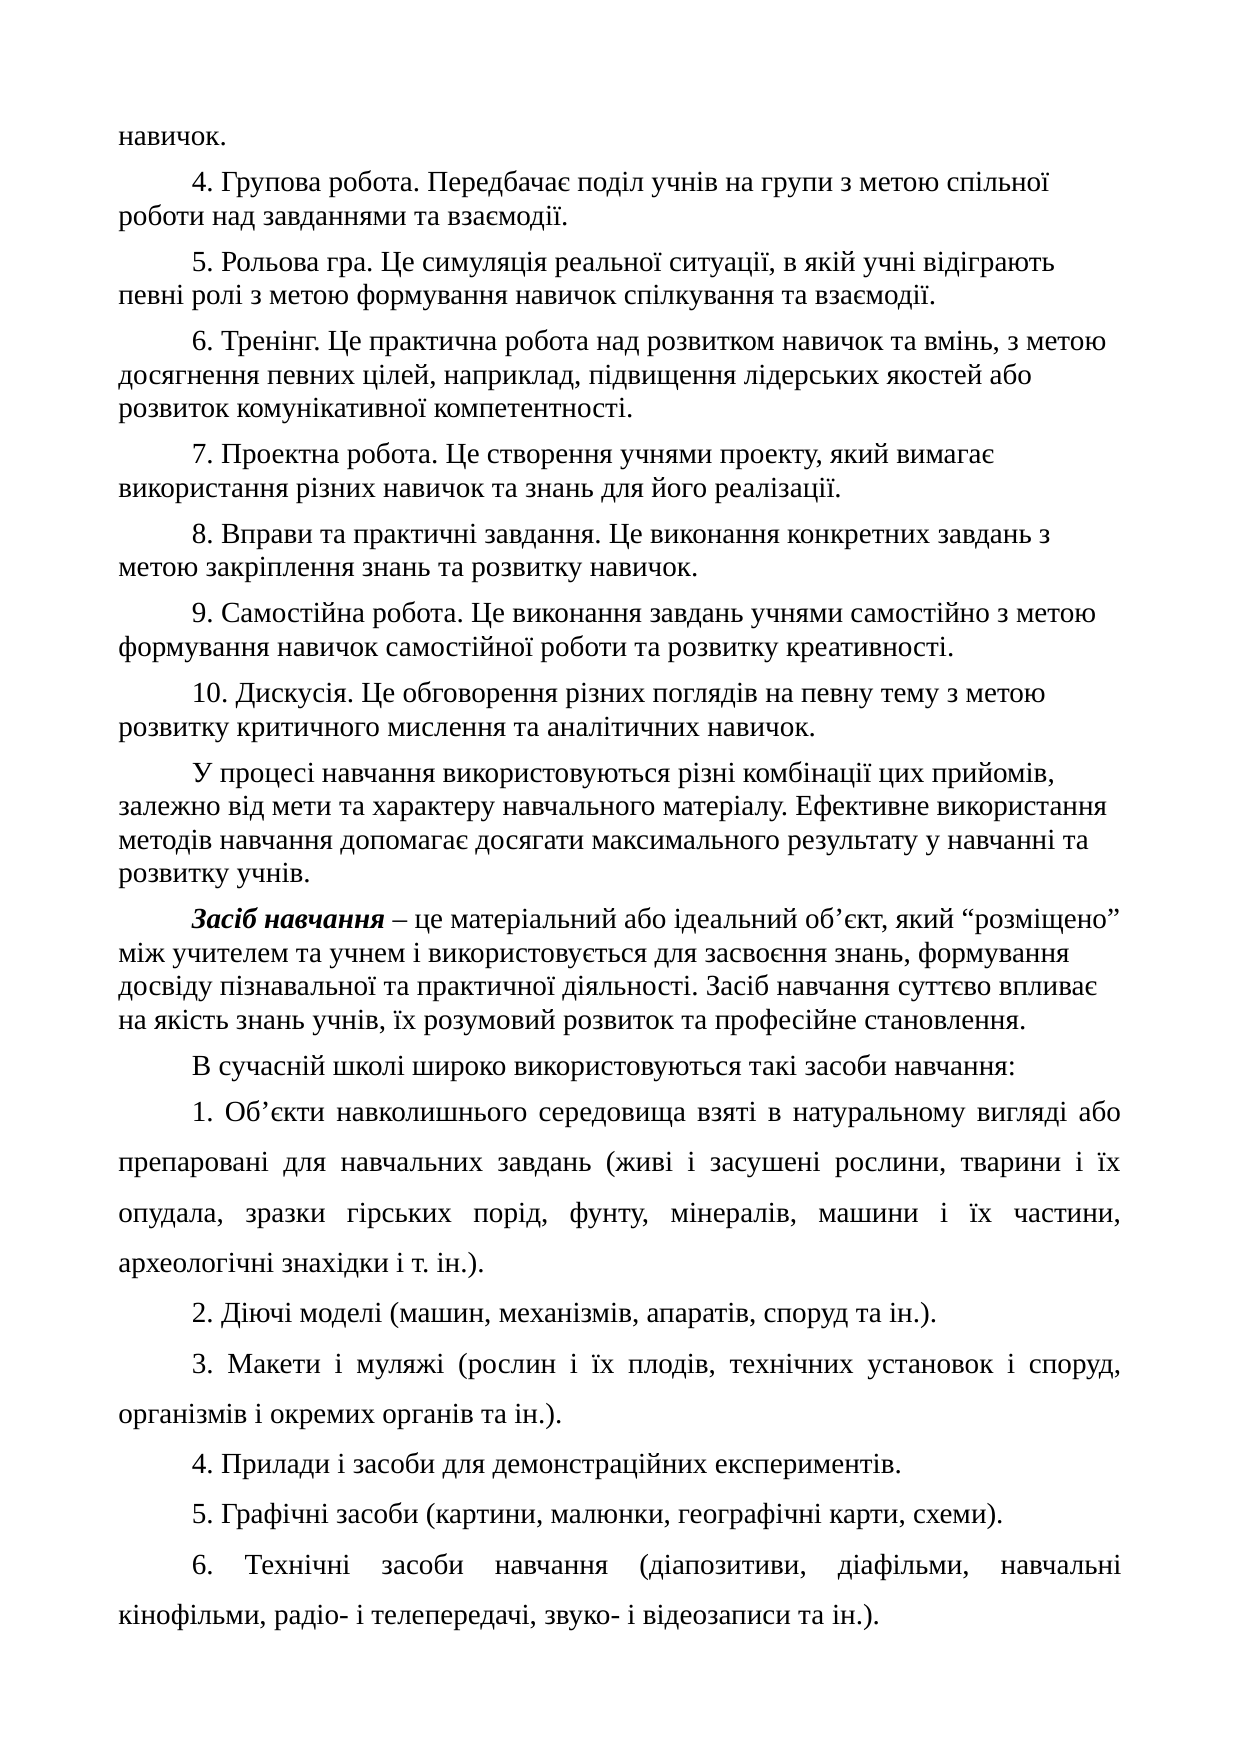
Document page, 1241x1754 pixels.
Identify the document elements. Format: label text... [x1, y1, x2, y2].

text 6. Тренінг. Це практична робота над розвитком навичок та вмінь, з метою досягнення певних цілей, наприклад, підвищення лідерських якостей або розвиток комунікативної компетентності. [118, 323, 1122, 424]
text 9. Самостійна робота. Це виконання завдань учнями самостійно з метою формування навичок самостійної роботи та розвитку креативності. [118, 596, 1122, 663]
text 4. Групова робота. Передбачає поділ учнів на групи з метою спільної роботи над завданнями та взаємодії. [118, 164, 1122, 231]
text 5. Рольова гра. Це симуляція реальної ситуації, в якій учні відіграють певні ролі з метою формування навичок спілкування та взаємодії. [118, 244, 1122, 311]
text 2. Діючі моделі (машин, механізмів, апаратів, споруд та ін.). [118, 1295, 1122, 1329]
text В сучасній школі широко використовуються такі засоби навчання: [118, 1048, 1122, 1082]
text 3. Макети і муляжі (рослин і їх плодів, технічних установок і споруд, організмів і окремих органів та ін.). [118, 1346, 1122, 1429]
text 1. Об’єкти навколишнього середовища взяті в натуральному вигляді або препаровані для навчальних завдань (живі і засушені рослини, тварини і їх опудала, зразки гірських порід, фунту, мінералів, машини і їх частини, археологічні знахідки і т. ін.). [118, 1094, 1122, 1279]
text 4. Прилади і засоби для демонстраційних експериментів. [118, 1446, 1122, 1480]
text 10. Дискусія. Це обговорення різних поглядів на певну тему з метою розвитку критичного мислення та аналітичних навичок. [118, 675, 1122, 742]
text У процесі навчання використовуються різні комбінації цих прийомів, залежно від мети та характеру навчального матеріалу. Ефективне використання методів навчання допомагає досягати максимального результату у навчанні та розвитку учнів. [118, 755, 1122, 889]
text 7. Проектна робота. Це створення учнями проекту, який вимагає використання різних навичок та знань для його реалізації. [118, 436, 1122, 503]
text навичок. [118, 118, 1122, 152]
text Засіб навчання – це матеріальний або ідеальний об’єкт, який “розміщено” між учителем та учнем і використовується для засвоєння знань, формування досвіду пізнавальної та практичної діяльності. Засіб навчання суттєво впливає на якість знань учнів, їх розумовий розвиток та професійне становлення. [118, 901, 1122, 1036]
text 6. Технічні засоби навчання (діапозитиви, діафільми, навчальні кінофільми, радіо- і телепередачі, звуко- і відеозаписи та ін.). [118, 1547, 1122, 1631]
text 5. Графічні засоби (картини, малюнки, географічні карти, схеми). [118, 1497, 1122, 1530]
text 8. Вправи та практичні завдання. Це виконання конкретних завдань з метою закріплення знань та розвитку навичок. [118, 516, 1122, 583]
